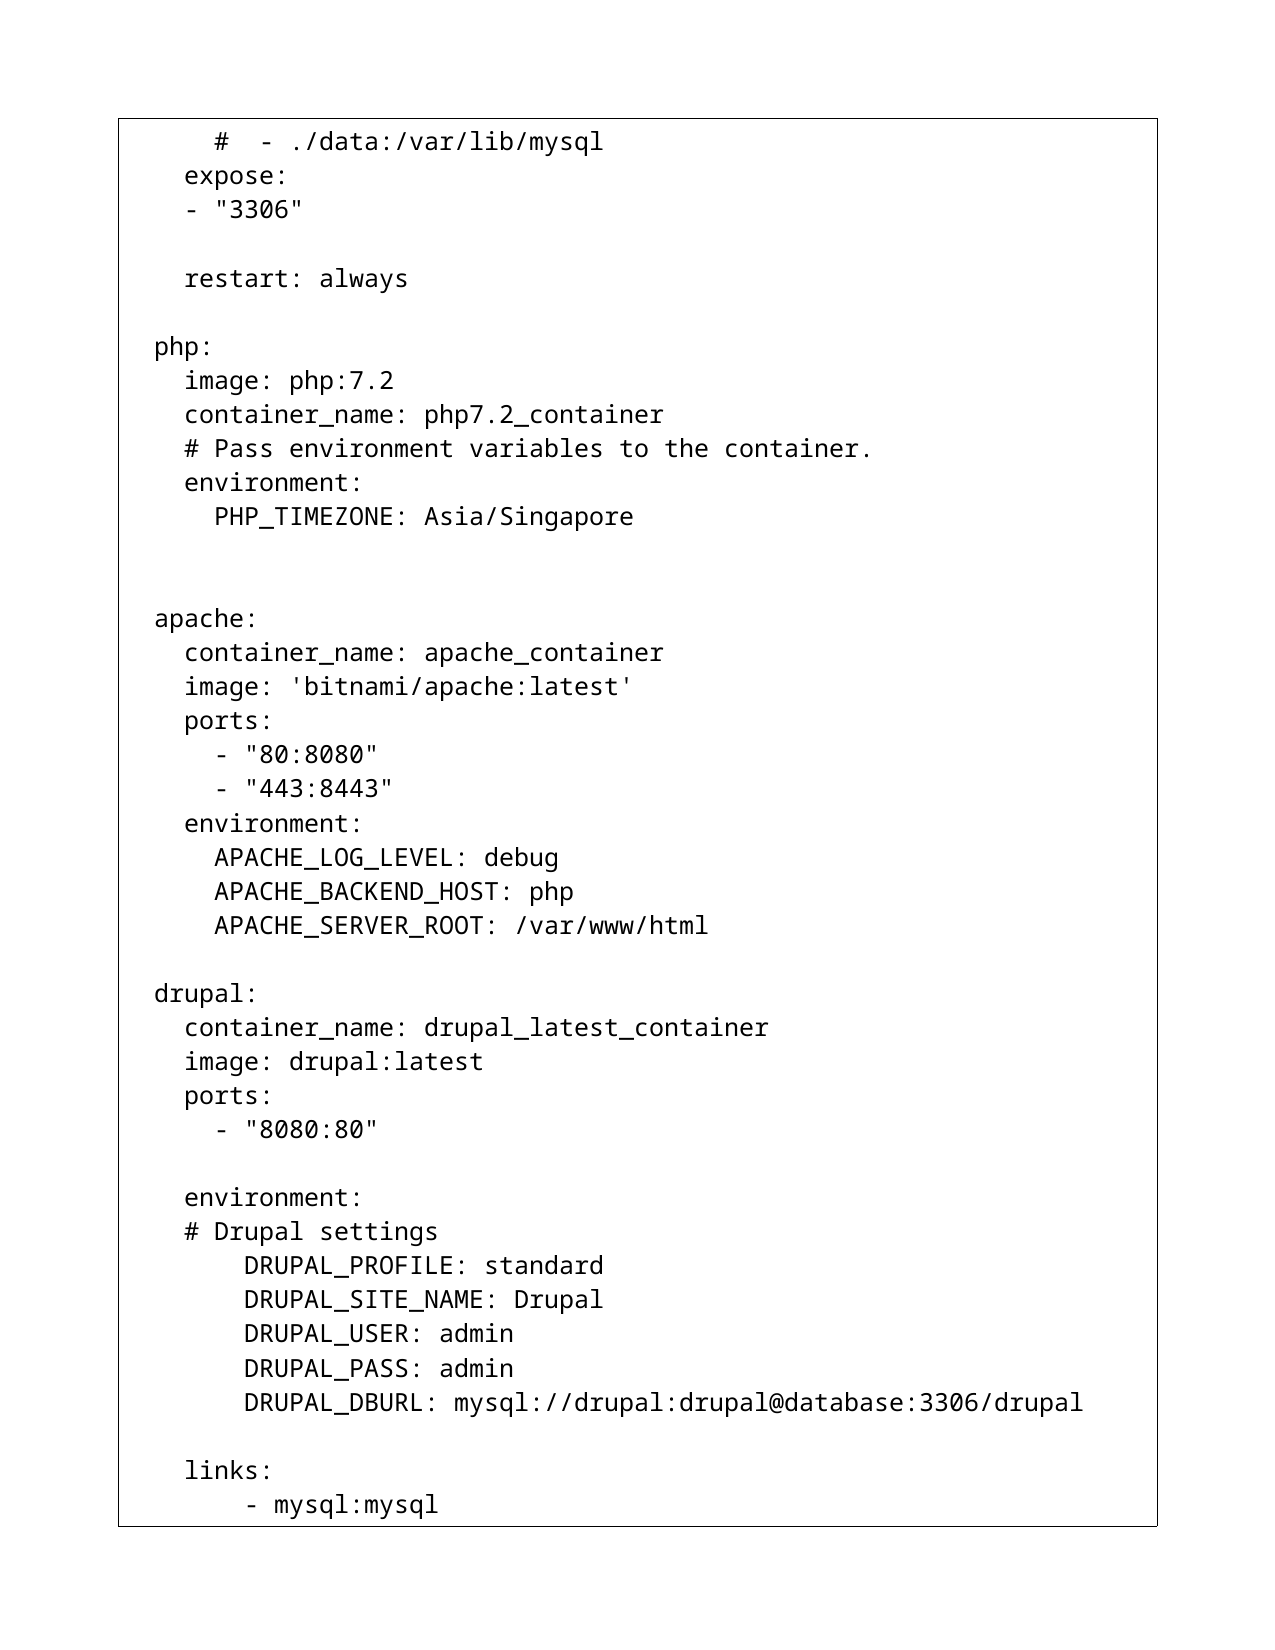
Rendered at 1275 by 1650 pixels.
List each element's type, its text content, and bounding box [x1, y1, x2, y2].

table_header # - ./data:/var/lib/mysql expose: - "3306" restart: always php: image: php:7.2 container_name: php7.2_container # Pass environment variables to the container. environment: PHP_TIMEZONE: Asia/Singapore apache: container_name: apache_container image: 'bitnami/apache:latest' ports: - "80:8080" - "443:8443" environment: APACHE_LOG_LEVEL: debug APACHE_BACKEND_HOST: php APACHE_SERVER_ROOT: /var/www/html drupal: container_name: drupal_latest_container image: drupal:latest ports: - "8080:80" environment: # Drupal settings DRUPAL_PROFILE: standard DRUPAL_SITE_NAME: Drupal DRUPAL_USER: admin DRUPAL_PASS: admin DRUPAL_DBURL: mysql://drupal:drupal@database:3306/drupal links: - mysql:mysql [119, 119, 1157, 1526]
